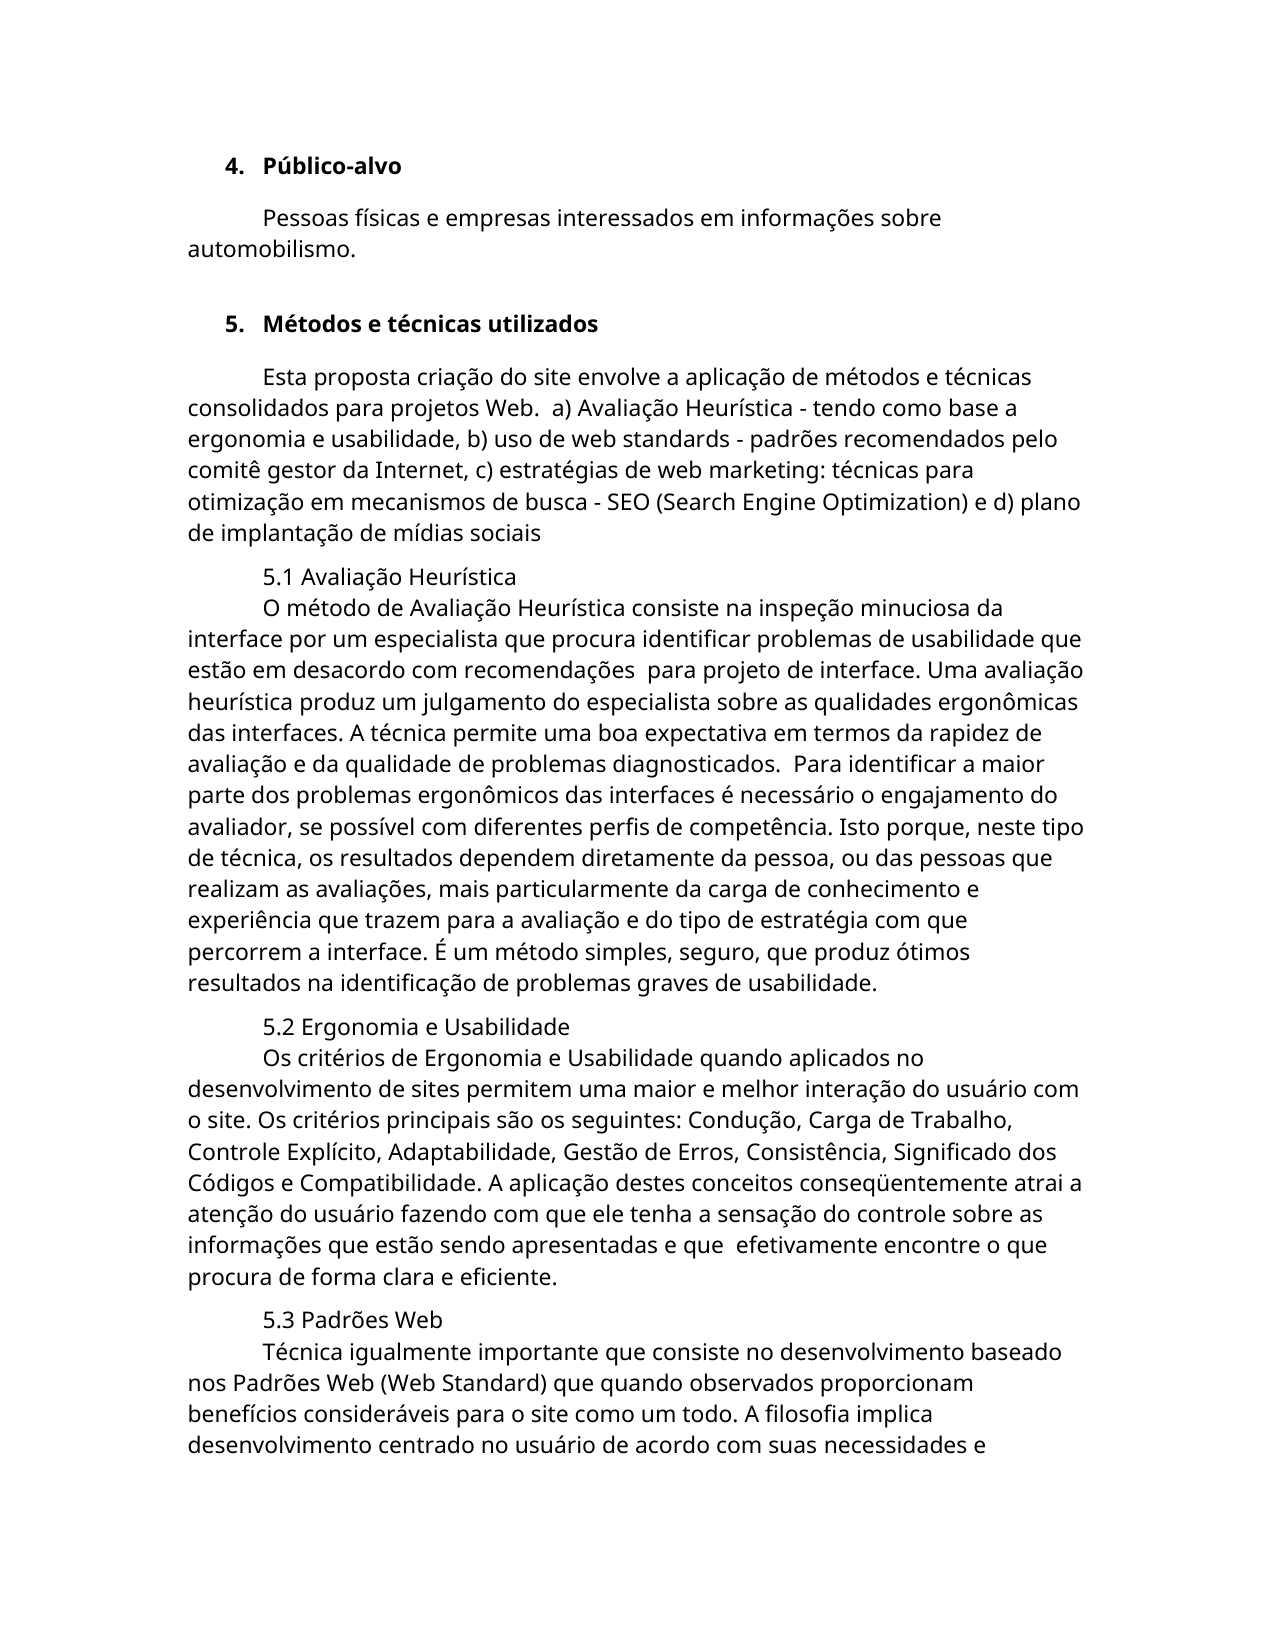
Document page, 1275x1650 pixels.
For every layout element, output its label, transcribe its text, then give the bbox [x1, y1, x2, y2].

text 5.2 Ergonomia e Usabilidade [262, 1010, 1087, 1042]
text Técnica igualmente importante que consiste no desenvolvimento baseado nos Padrões Web (Web Standard) que quando observados proporcionam benefícios consideráveis para o site como um todo. A filosofia implica desenvolvimento centrado no usuário de acordo com suas necessidades e [187, 1335, 1087, 1460]
list Métodos e técnicas utilizados [225, 308, 1087, 339]
text Os critérios de Ergonomia e Usabilidade quando aplicados no desenvolvimento de sites permitem uma maior e melhor interação do usuário com o site. Os critérios principais são os seguintes: Condução, Carga de Trabalho, Controle Explícito, Adaptabilidade, Gestão de Erros, Consistência, Significado dos Códigos e Compatibilidade. A aplicação destes conceitos conseqüentemente atrai a atenção do usuário fazendo com que ele tenha a sensação do controle sobre as informações que estão sendo apresentadas e que efetivamente encontre o que procura de forma clara e eficiente. [187, 1042, 1087, 1292]
text 5.1 Avaliação Heurística [262, 560, 1087, 592]
text Esta proposta criação do site envolve a aplicação de métodos e técnicas consolidados para projetos Web. a) Avaliação Heurística - tendo como base a ergonomia e usabilidade, b) uso de web standards - padrões recomendados pelo comitê gestor da Internet, c) estratégias de web marketing: técnicas para otimização em mecanismos de busca - SEO (Search Engine Optimization) e d) plano de implantação de mídias sociais [187, 360, 1087, 548]
text O método de Avaliação Heurística consiste na inspeção minuciosa da interface por um especialista que procura identificar problemas de usabilidade que estão em desacordo com recomendações para projeto de interface. Uma avaliação heurística produz um julgamento do especialista sobre as qualidades ergonômicas das interfaces. A técnica permite uma boa expectativa em termos da rapidez de avaliação e da qualidade de problemas diagnosticados. Para identificar a maior parte dos problemas ergonômicos das interfaces é necessário o engajamento do avaliador, se possível com diferentes perfis de competência. Isto porque, neste tipo de técnica, os resultados dependem diretamente da pessoa, ou das pessoas que realizam as avaliações, mais particularmente da carga de conhecimento e experiência que trazem para a avaliação e do tipo de estratégia com que percorrem a interface. É um método simples, seguro, que produz ótimos resultados na identificação de problemas graves de usabilidade. [187, 592, 1087, 998]
text 5.3 Padrões Web [262, 1304, 1087, 1335]
text Pessoas físicas e empresas interessados em informações sobre automobilismo. [187, 202, 1087, 264]
list Público-alvo [225, 150, 1087, 181]
